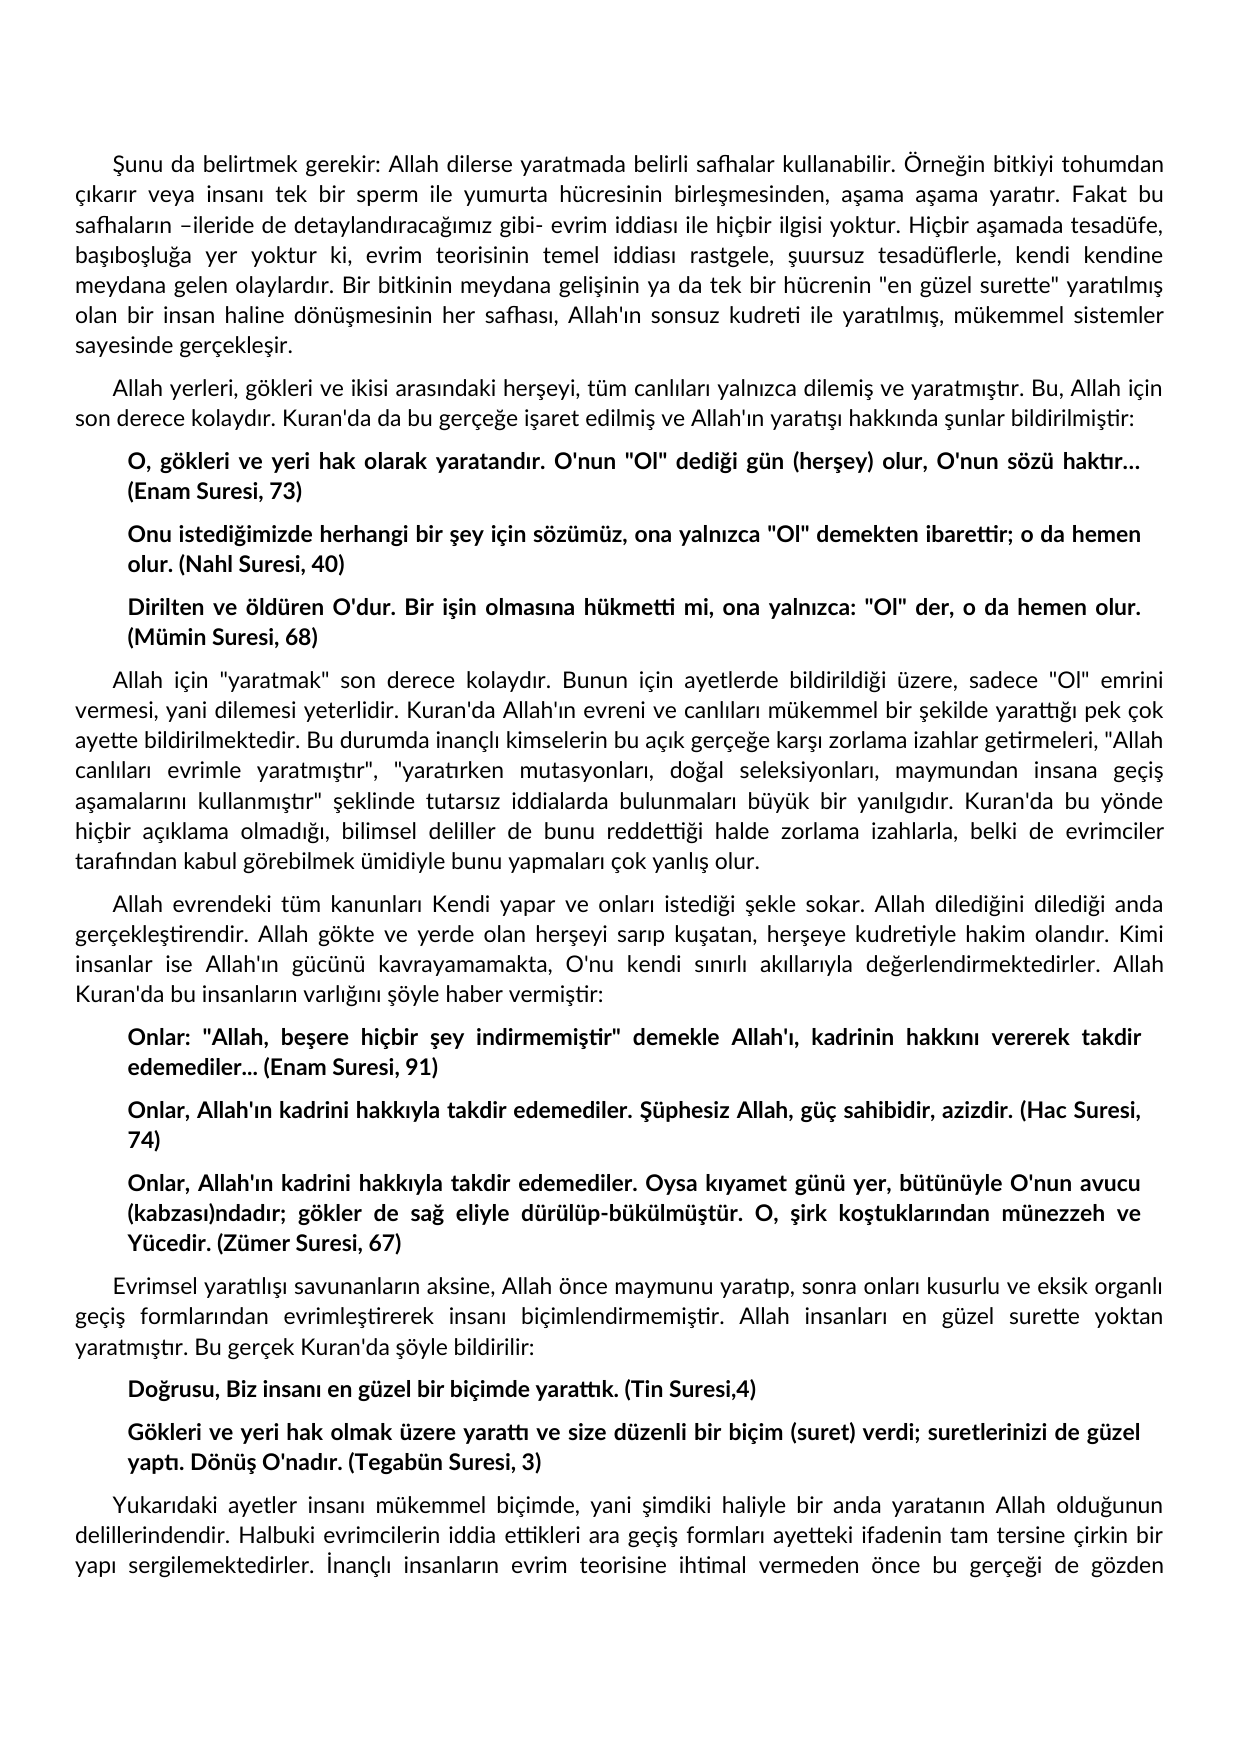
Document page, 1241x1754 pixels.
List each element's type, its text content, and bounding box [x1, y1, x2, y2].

text Allah evrendeki tüm kanunları Kendi yapar ve onları istediği şekle sokar. Allah dilediğini dilediği anda gerçekleştirendir. Allah gökte ve yerde olan herşeyi sarıp kuşatan, herşeye kudretiyle hakim olandır. Kimi insanlar ise Allah'ın gücünü kavrayamamakta, O'nu kendi sınırlı akıllarıyla değerlendirmektedirler. Allah Kuran'da bu insanların varlığını şöyle haber vermiştir: [75, 889, 1165, 1008]
text Onlar: "Allah, beşere hiçbir şey indirmemiştir" demekle Allah'ı, kadrinin hakkını vererek takdir edemediler... (Enam Suresi, 91) [127, 1023, 1143, 1081]
text Allah yerleri, gökleri ve ikisi arasındaki herşeyi, tüm canlıları yalnızca dilemiş ve yaratmıştır. Bu, Allah için son derece kolaydır. Kuran'da da bu gerçeğe işaret edilmiş ve Allah'ın yaratışı hakkında şunlar bildirilmiştir: [75, 374, 1165, 432]
text O, gökleri ve yeri hak olarak yaratandır. O'nun "Ol" dediği gün (herşey) olur, O'nun sözü haktır… (Enam Suresi, 73) [127, 447, 1143, 504]
text Evrimsel yaratılışı savunanların aksine, Allah önce maymunu yaratıp, sonra onları kusurlu ve eksik organlı geçiş formlarından evrimleştirerek insanı biçimlendirmemiştir. Allah insanları en güzel surette yoktan yaratmıştır. Bu gerçek Kuran'da şöyle bildirilir: [75, 1272, 1165, 1360]
text Doğrusu, Biz insanı en güzel bir biçimde yarattık. (Tin Suresi,4) [127, 1375, 1143, 1402]
text Onu istediğimizde herhangi bir şey için sözümüz, ona yalnızca "Ol" demekten ibarettir; o da hemen olur. (Nahl Suresi, 40) [127, 520, 1143, 577]
text Onlar, Allah'ın kadrini hakkıyla takdir edemediler. Şüphesiz Allah, güç sahibidir, azizdir. (Hac Suresi, 74) [127, 1096, 1143, 1153]
text Şunu da belirtmek gerekir: Allah dilerse yaratmada belirli safhalar kullanabilir. Örneğin bitkiyi tohumdan çıkarır veya insanı tek bir sperm ile yumurta hücresinin birleşmesinden, aşama aşama yaratır. Fakat bu safhaların –ileride de detaylandıracağımız gibi- evrim iddiası ile hiçbir ilgisi yoktur. Hiçbir aşamada tesadüfe, başıboşluğa yer yoktur ki, evrim teorisinin temel iddiası rastgele, şuursuz tesadüflerle, kendi kendine meydana gelen olaylardır. Bir bitkinin meydana gelişinin ya da tek bir hücrenin "en güzel surette" yaratılmış olan bir insan haline dönüşmesinin her safhası, Allah'ın sonsuz kudreti ile yaratılmış, mükemmel sistemler sayesinde gerçekleşir. [75, 150, 1165, 359]
text Onlar, Allah'ın kadrini hakkıyla takdir edemediler. Oysa kıyamet günü yer, bütünüyle O'nun avucu (kabzası)ndadır; gökler de sağ eliyle dürülüp-bükülmüştür. O, şirk koştuklarından münezzeh ve Yücedir. (Zümer Suresi, 67) [127, 1169, 1143, 1257]
text Allah için "yaratmak" son derece kolaydır. Bunun için ayetlerde bildirildiği üzere, sadece "Ol" emrini vermesi, yani dilemesi yeterlidir. Kuran'da Allah'ın evreni ve canlıları mükemmel bir şekilde yarattığı pek çok ayette bildirilmektedir. Bu durumda inançlı kimselerin bu açık gerçeğe karşı zorlama izahlar getirmeleri, "Allah canlıları evrimle yaratmıştır", "yaratırken mutasyonları, doğal seleksiyonları, maymundan insana geçiş aşamalarını kullanmıştır" şeklinde tutarsız iddialarda bulunmaları büyük bir yanılgıdır. Kuran'da bu yönde hiçbir açıklama olmadığı, bilimsel deliller de bunu reddettiği halde zorlama izahlarla, belki de evrimciler tarafından kabul görebilmek ümidiyle bunu yapmaları çok yanlış olur. [75, 666, 1165, 874]
text Yukarıdaki ayetler insanı mükemmel biçimde, yani şimdiki haliyle bir anda yaratanın Allah olduğunun delillerindendir. Halbuki evrimcilerin iddia ettikleri ara geçiş formları ayetteki ifadenin tam tersine çirkin bir yapı sergilemektedirler. İnançlı insanların evrim teorisine ihtimal vermeden önce bu gerçeği de gözden [75, 1491, 1165, 1578]
text Dirilten ve öldüren O'dur. Bir işin olmasına hükmetti mi, ona yalnızca: "Ol" der, o da hemen olur. (Mümin Suresi, 68) [127, 593, 1143, 650]
text Gökleri ve yeri hak olmak üzere yarattı ve size düzenli bir biçim (suret) verdi; suretlerinizi de güzel yaptı. Dönüş O'nadır. (Tegabün Suresi, 3) [127, 1418, 1143, 1475]
